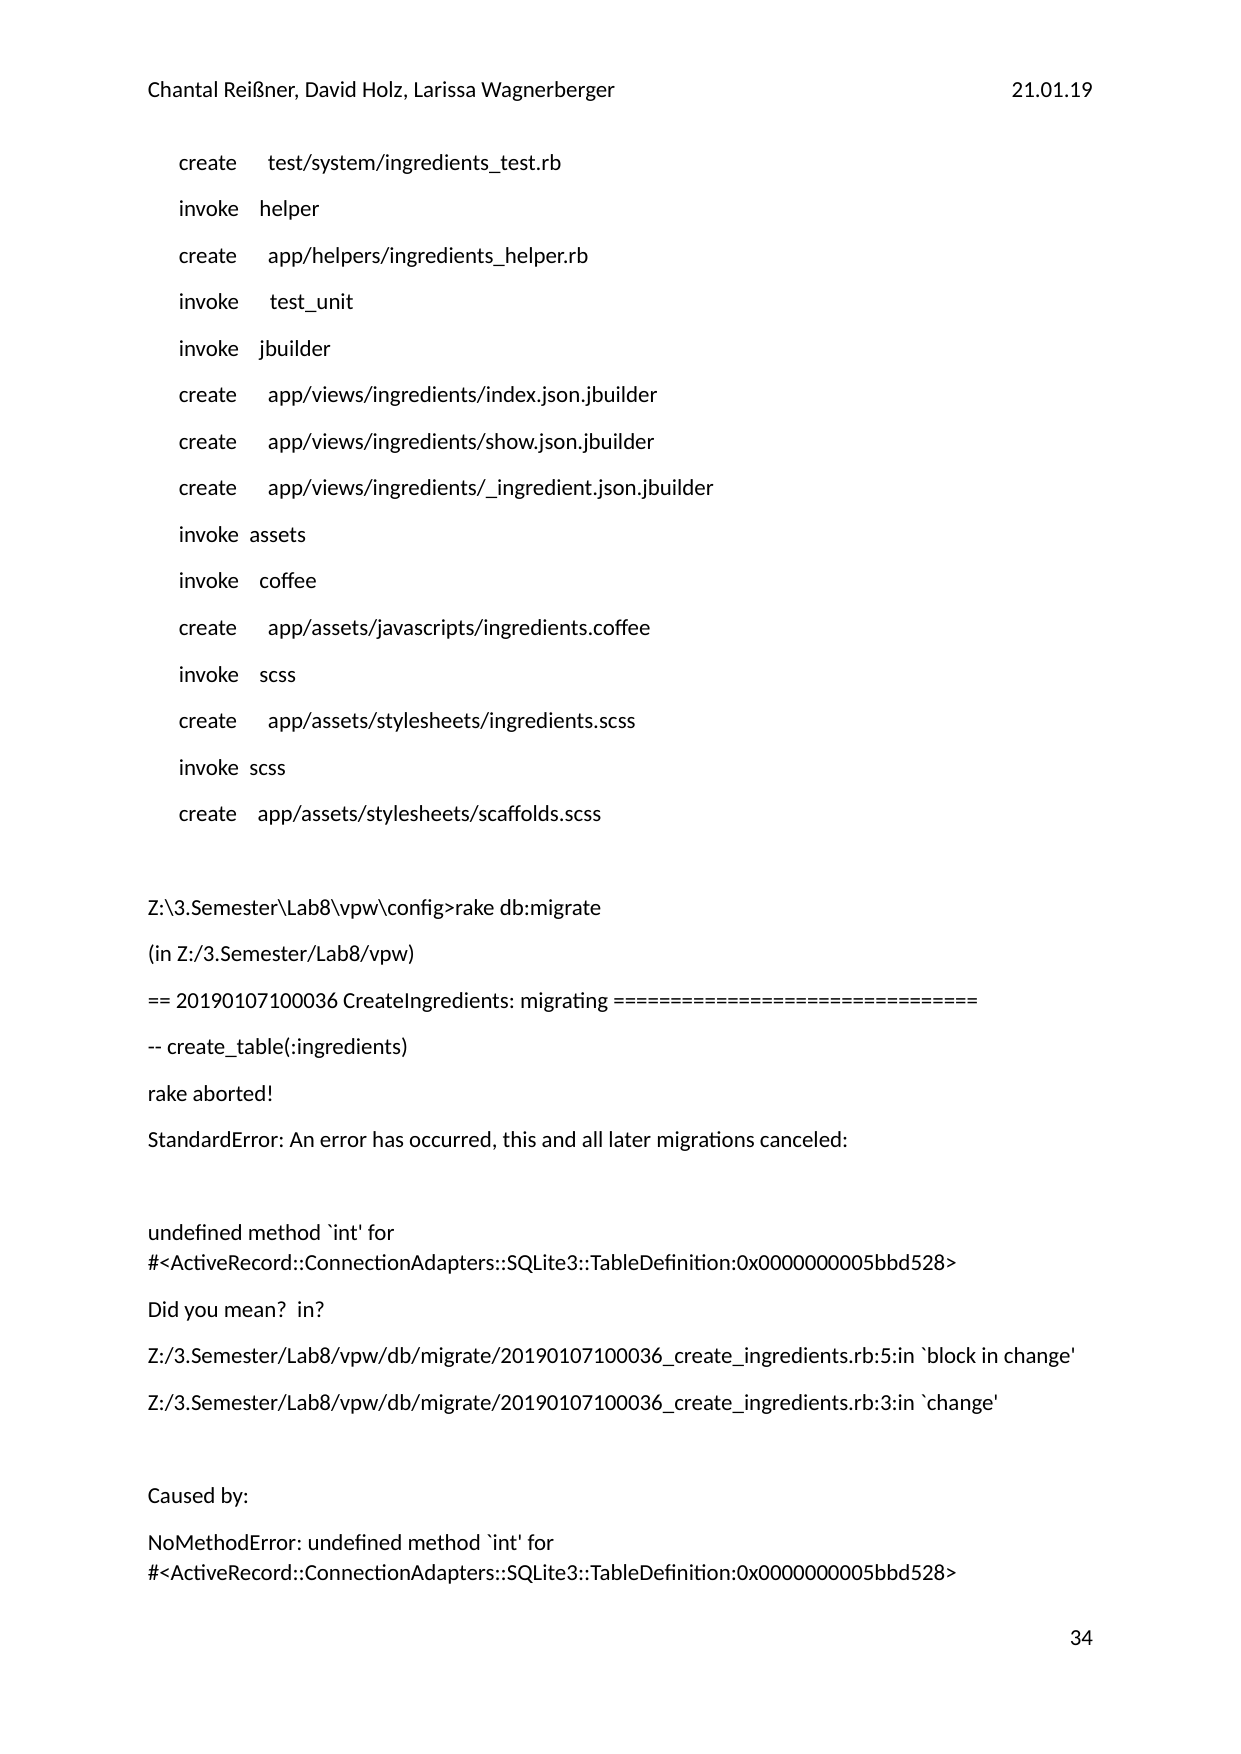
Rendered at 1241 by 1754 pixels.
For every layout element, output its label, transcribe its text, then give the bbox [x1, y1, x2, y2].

text invoke coffee [148, 567, 1093, 595]
text invoke jbuilder [148, 334, 1093, 362]
text create app/views/ingredients/show.json.jbuilder [148, 427, 1093, 455]
text invoke test_unit [148, 287, 1093, 315]
text create app/views/ingredients/_ingredient.json.jbuilder [148, 473, 1093, 502]
text NoMethodError: undefined method `int' for #<ActiveRecord::ConnectionAdapters::SQLite3::TableDefinition:0x0000000005bbd528> [148, 1528, 1093, 1586]
text invoke scss [148, 753, 1093, 781]
text create app/views/ingredients/index.json.jbuilder [148, 380, 1093, 408]
text invoke assets [148, 520, 1093, 548]
text create app/assets/stylesheets/scaffolds.scss [148, 799, 1093, 827]
text == 20190107100036 CreateIngredients: migrating ================================ [148, 986, 1093, 1014]
text Z:/3.Semester/Lab8/vpw/db/migrate/20190107100036_create_ingredients.rb:5:in `block in change' [148, 1342, 1093, 1369]
text StandardError: An error has occurred, this and all later migrations canceled: [148, 1125, 1093, 1153]
text Did you mean? in? [148, 1295, 1093, 1323]
text create app/assets/javascripts/ingredients.coffee [148, 613, 1093, 641]
text create app/helpers/ingredients_helper.rb [148, 241, 1093, 269]
text undefined method `int' for #<ActiveRecord::ConnectionAdapters::SQLite3::TableDefinition:0x0000000005bbd528> [148, 1218, 1093, 1276]
text Z:/3.Semester/Lab8/vpw/db/migrate/20190107100036_create_ingredients.rb:3:in `change' [148, 1388, 1093, 1416]
text Caused by: [148, 1481, 1093, 1509]
text create app/assets/stylesheets/ingredients.scss [148, 706, 1093, 734]
text create test/system/ingredients_test.rb [148, 148, 1093, 176]
text invoke scss [148, 660, 1093, 688]
text invoke helper [148, 194, 1093, 222]
text rake aborted! [148, 1079, 1093, 1107]
text -- create_table(:ingredients) [148, 1032, 1093, 1060]
text (in Z:/3.Semester/Lab8/vpw) [148, 939, 1093, 967]
text Z:\3.Semester\Lab8\vpw\config>rake db:migrate [148, 893, 1093, 921]
